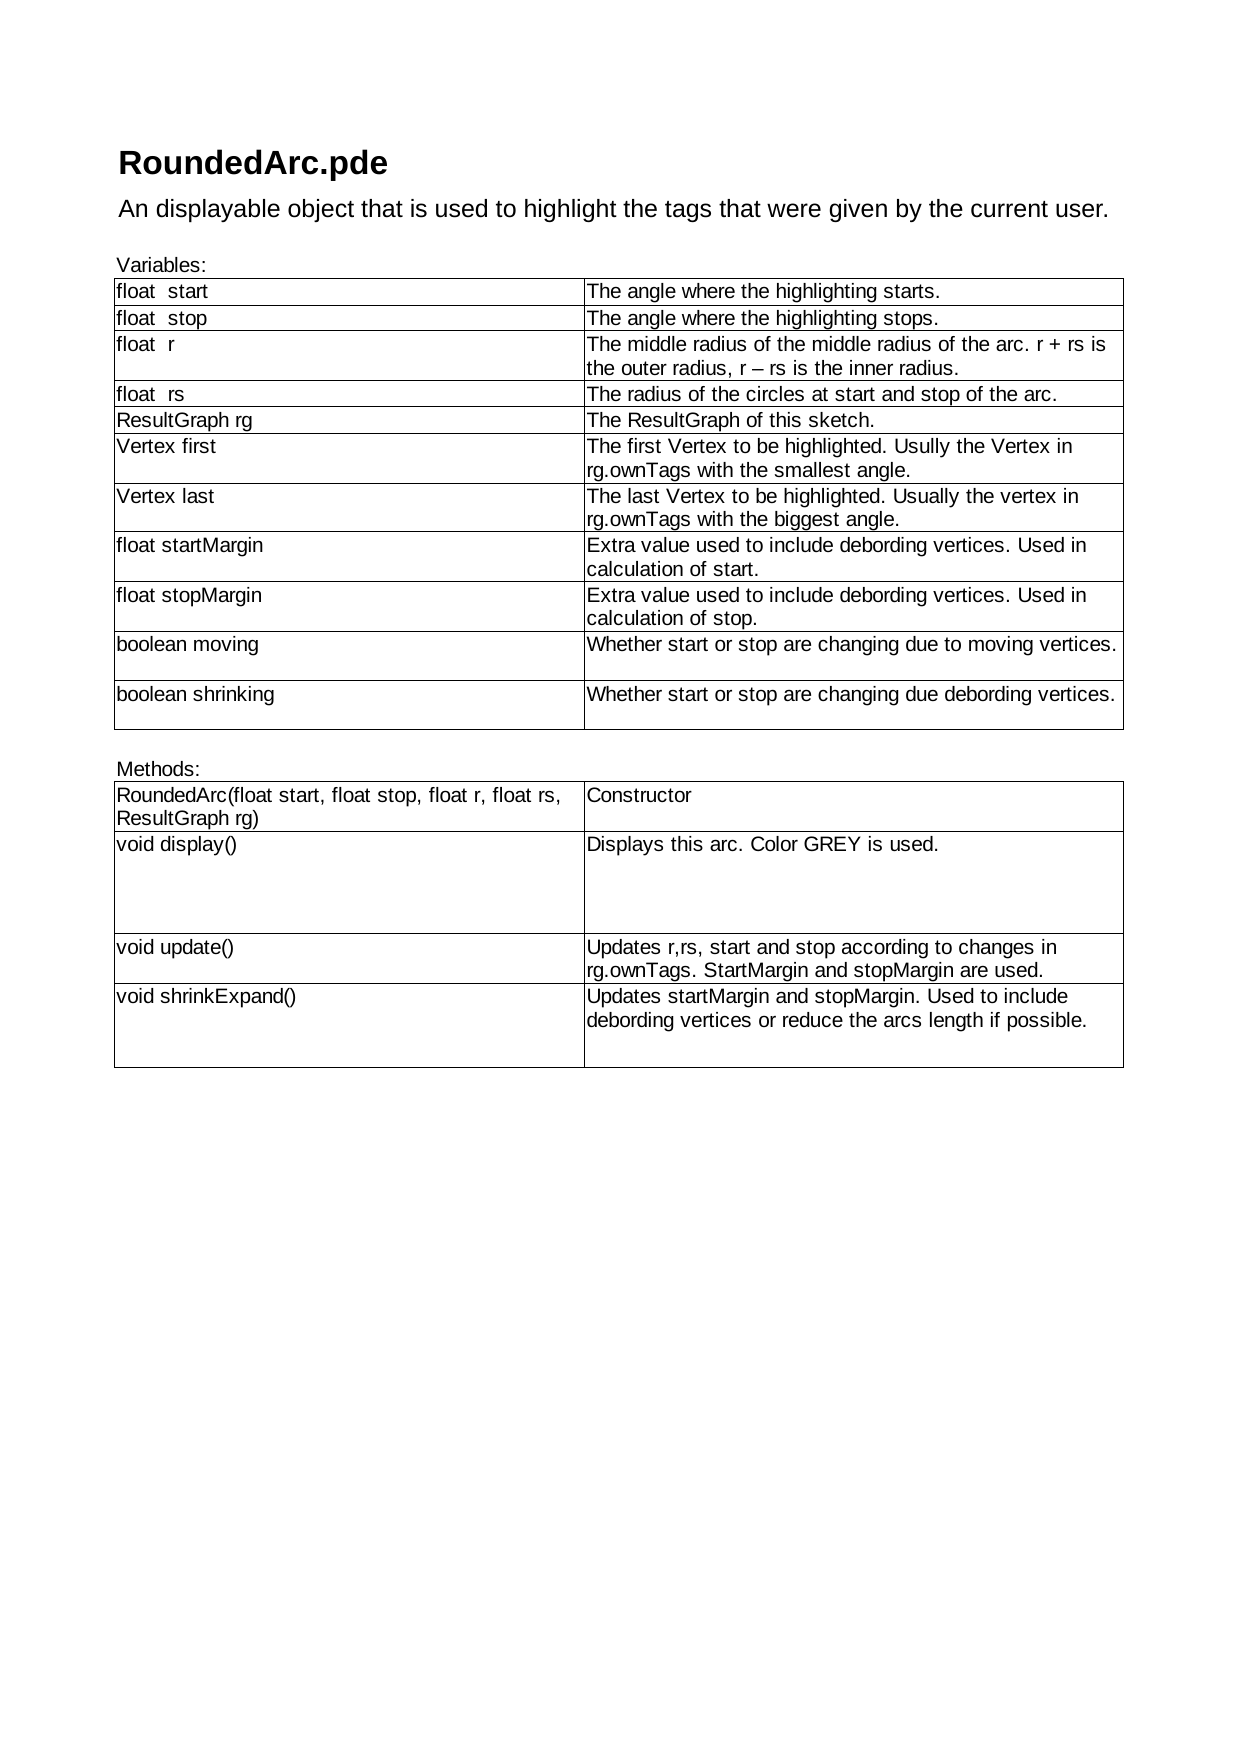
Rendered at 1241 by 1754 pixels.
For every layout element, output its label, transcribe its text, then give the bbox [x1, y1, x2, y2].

subtitle RoundedArc.pde [118, 143, 1122, 182]
text An displayable object that is used to highlight the tags that were given by the current user. [118, 194, 1122, 223]
